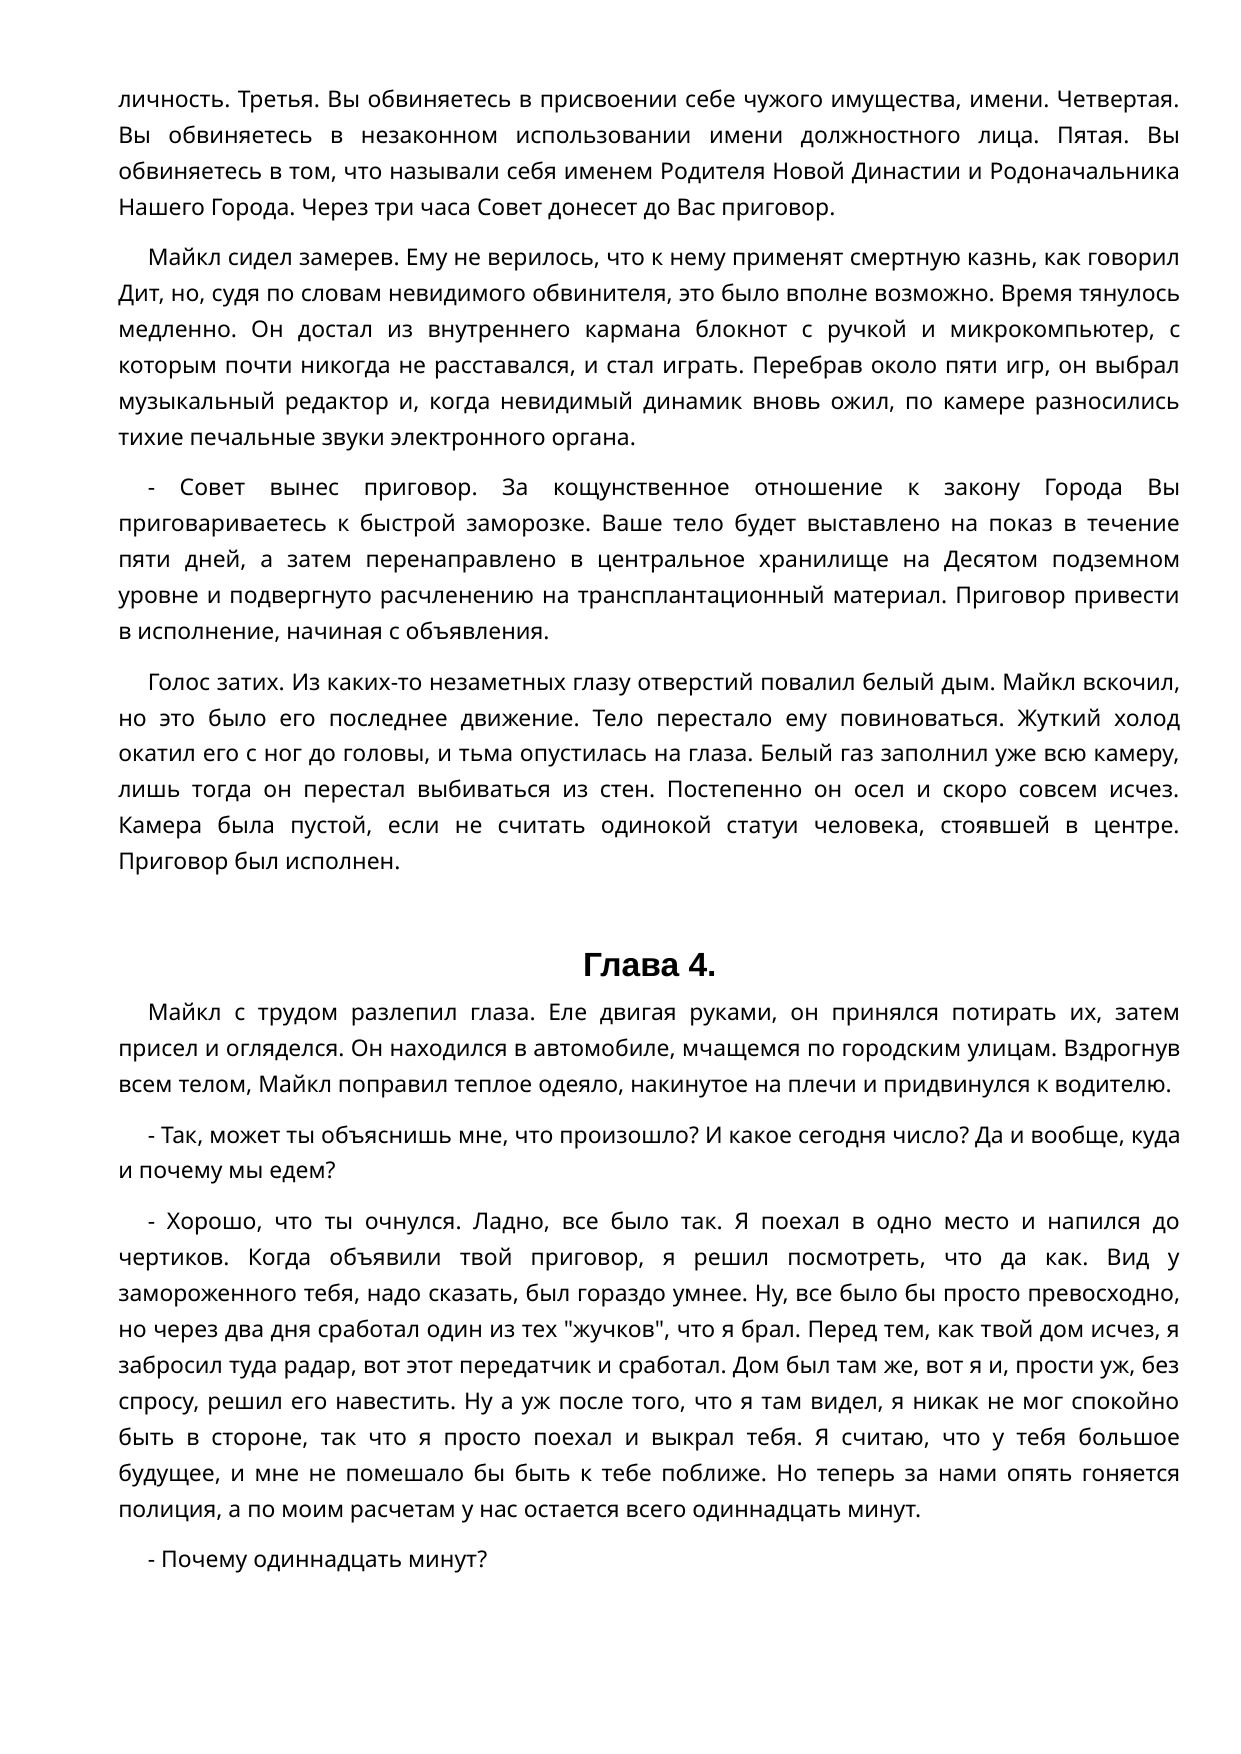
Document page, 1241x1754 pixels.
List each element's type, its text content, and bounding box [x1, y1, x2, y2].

text - Хорошо, что ты очнулся. Ладно, все было так. Я поехал в одно место и напился до чертиков. Когда объявили твой приговор, я решил посмотреть, что да как. Вид у замороженного тебя, надо сказать, был гораздо умнее. Ну, все было бы просто превосходно, но через два дня сработал один из тех "жучков", что я брал. Перед тем, как твой дом исчез, я забросил туда радар, вот этот передатчик и сработал. Дом был там же, вот я и, прости уж, без спросу, решил его навестить. Ну а уж после того, что я там видел, я никак не мог спокойно быть в стороне, так что я просто поехал и выкрал тебя. Я считаю, что у тебя большое будущее, и мне не помешало бы быть к тебе поближе. Но теперь за нами опять гоняется полиция, а по моим расчетам у нас остается всего одиннадцать минут. [118, 1205, 1181, 1524]
text - Так, может ты объяснишь мне, что произошло? И какое сегодня число? Да и вообще, куда и почему мы едем? [118, 1118, 1181, 1186]
text Голос затих. Из каких-то незаметных глазу отверстий повалил белый дым. Майкл вскочил, но это было его последнее движение. Тело перестало ему повиноваться. Жуткий холод окатил его с ног до головы, и тьма опустилась на глаза. Белый газ заполнил уже всю камеру, лишь тогда он перестал выбиваться из стен. Постепенно он осел и скоро совсем исчез. Камера была пустой, если не считать одинокой статуи человека, стоявшей в центре. Приговор был исполнен. [118, 666, 1181, 876]
text Майкл с трудом разлепил глаза. Еле двигая руками, он принялся потирать их, затем присел и огляделся. Он находился в автомобиле, мчащемся по городским улицам. Вздрогнув всем телом, Майкл поправил теплое одеяло, накинутое на плечи и придвинулся к водителю. [118, 996, 1181, 1099]
text Майкл сидел замерев. Ему не верилось, что к нему применят смертную казнь, как говорил Дит, но, судя по словам невидимого обвинителя, это было вполне возможно. Время тянулось медленно. Он достал из внутреннего кармана блокнот с ручкой и микрокомпьютер, с которым почти никогда не расставался, и стал играть. Перебрав около пяти игр, он выбрал музыкальный редактор и, когда невидимый динамик вновь ожил, по камере разносились тихие печальные звуки электронного органа. [118, 241, 1181, 452]
text - Почему одиннадцать минут? [118, 1543, 1181, 1574]
text - Совет вынес приговор. За кощунственное отношение к закону Города Вы приговариваетесь к быстрой заморозке. Ваше тело будет выставлено на показ в течение пяти дней, а затем перенаправлено в центральное хранилище на Десятом подземном уровне и подвергнуто расчленению на трансплантационный материал. Приговор привести в исполнение, начиная с объявления. [118, 471, 1181, 646]
text личность. Третья. Вы обвиняетесь в присвоении себе чужого имущества, имени. Четвертая. Вы обвиняетесь в незаконном использовании имени должностного лица. Пятая. Вы обвиняетесь в том, что называли себя именем Родителя Новой Династии и Родоначальника Нашего Города. Через три часа Совет донесет до Вас приговор. [118, 83, 1181, 222]
subtitle Глава 4. [118, 945, 1181, 984]
